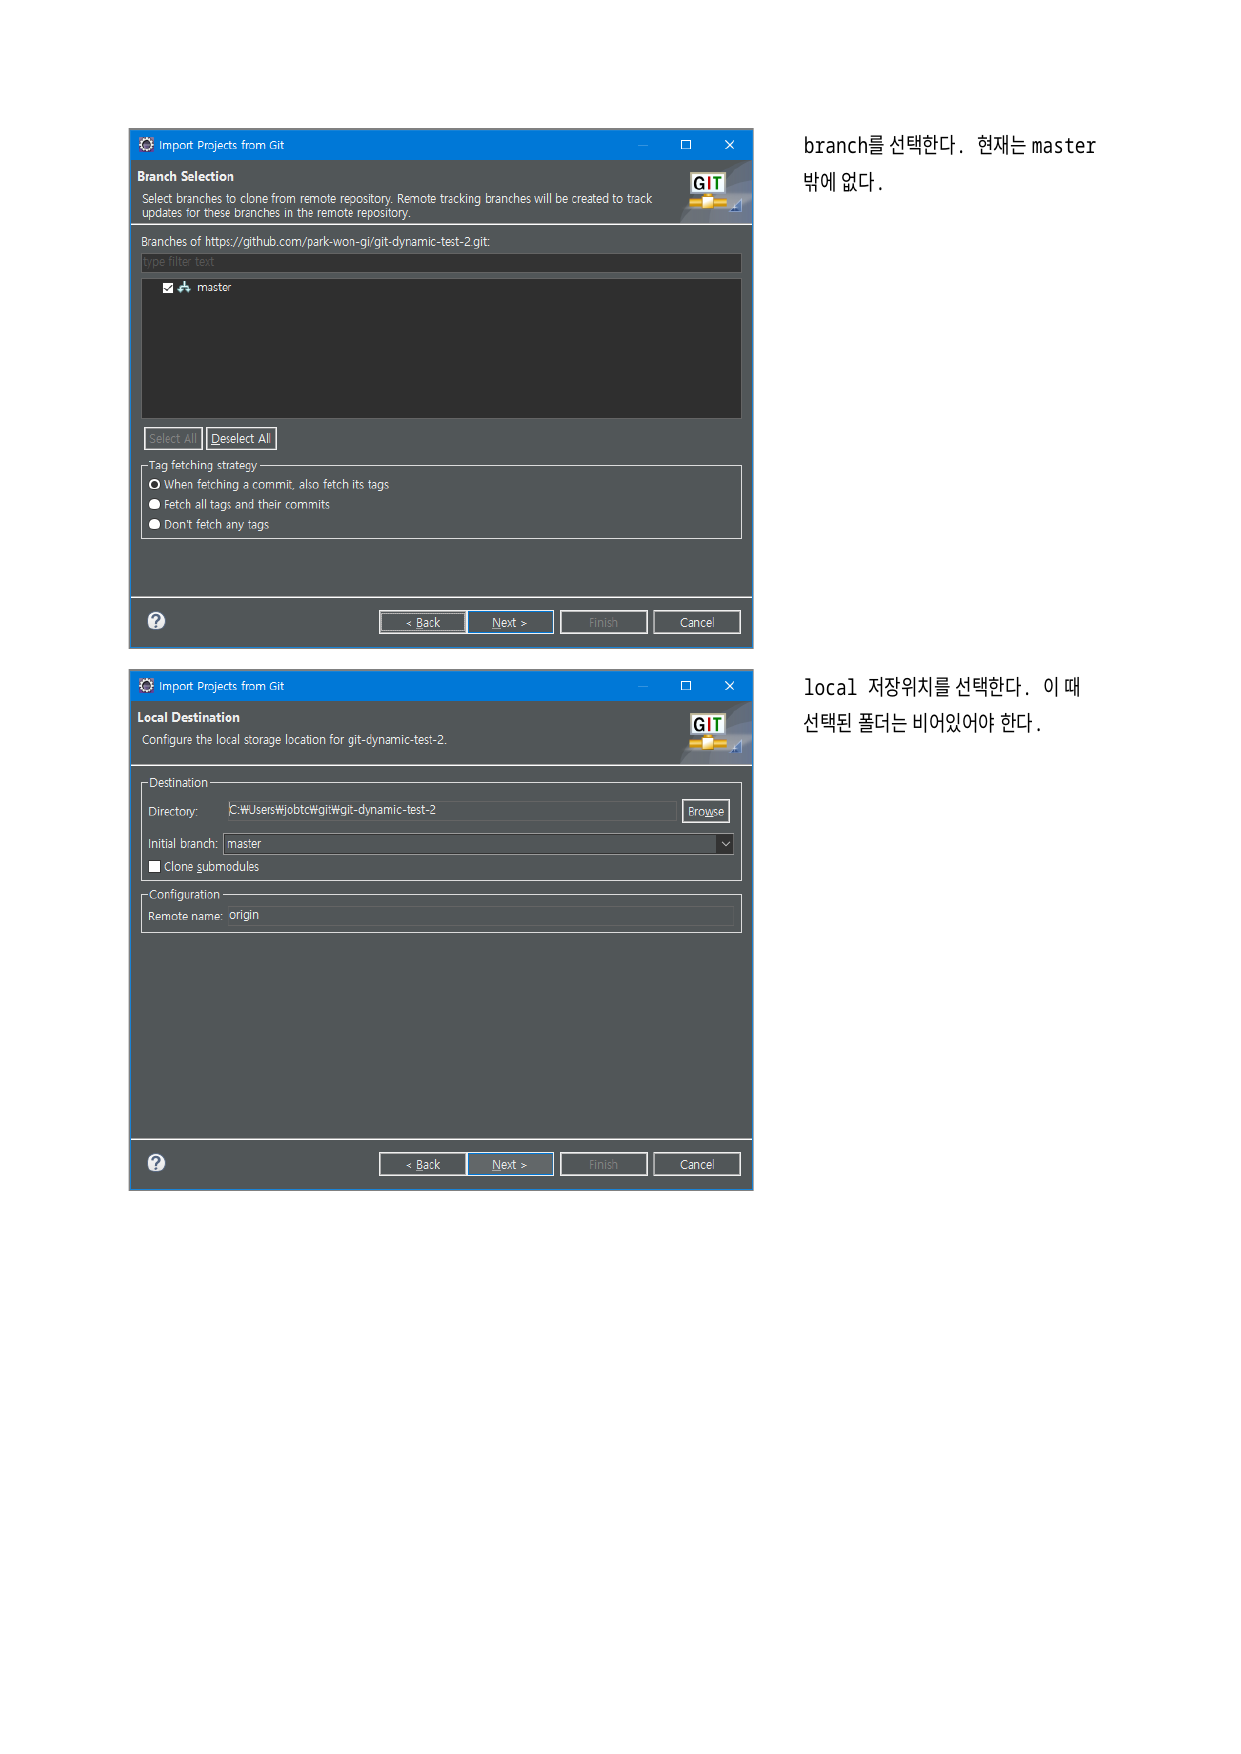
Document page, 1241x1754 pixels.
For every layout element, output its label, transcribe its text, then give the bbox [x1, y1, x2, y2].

table_cell [118, 118, 793, 659]
table_cell branch를 선택한다. 현재는 master 밖에 없다. [793, 118, 1122, 659]
table_cell [118, 659, 793, 1201]
table_cell local 저장위치를 선택한다. 이 때 선택된 폴더는 비어있어야 한다. [793, 659, 1122, 1201]
picture [128, 669, 754, 1191]
picture [128, 128, 754, 649]
